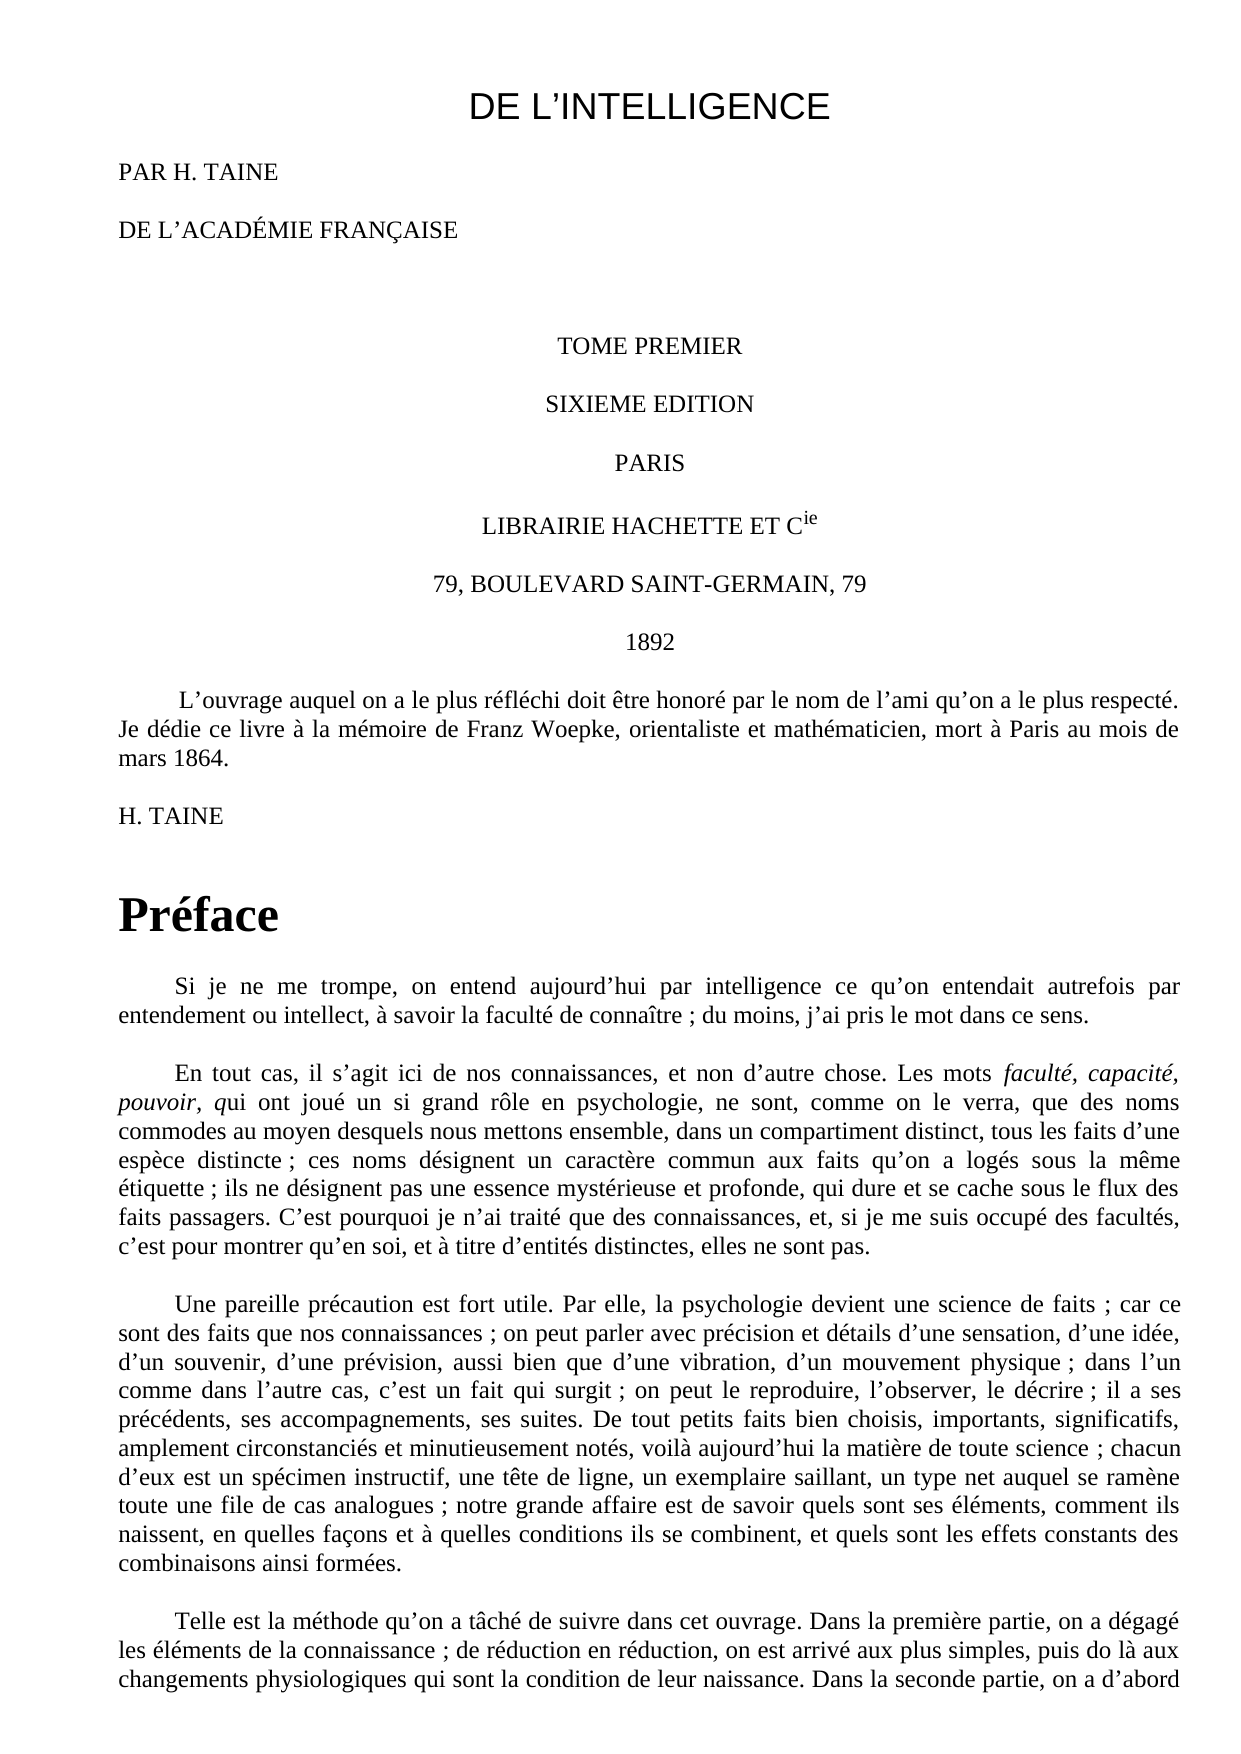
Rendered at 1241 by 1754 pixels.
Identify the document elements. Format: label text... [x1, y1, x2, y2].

title DE L’INTELLIGENCE [118, 84, 1181, 127]
text SIXIEME EDITION [118, 389, 1181, 418]
text H. TAINE [118, 801, 1181, 830]
text Telle est la méthode qu’on a tâché de suivre dans cet ouvrage. Dans la première partie, on a dégagé les éléments de la connaissance ; de réduction en réduction, on est arrivé aux plus simples, puis do là aux changements physiologiques qui sont la condition de leur naissance. Dans la seconde partie, on a d’abord [118, 1606, 1181, 1692]
text DE L’ACADÉMIE FRANÇAISE [118, 215, 1181, 244]
text L’ouvrage auquel on a le plus réfléchi doit être honoré par le nom de l’ami qu’on a le plus respecté. Je dédie ce livre à la mémoire de Franz Woepke, orientaliste et mathématicien, mort à Paris au mois de mars 1864. [118, 686, 1181, 772]
text 1892 [118, 627, 1181, 656]
text TOME PREMIER [118, 331, 1181, 360]
text LIBRAIRIE HACHETTE ET Cie [118, 506, 1181, 539]
text En tout cas, il s’agit ici de nos connaissances, et non d’autre chose. Les mots faculté, capacité, pouvoir, qui ont joué un si grand rôle en psychologie, ne sont, comme on le verra, que des noms commodes au moyen desquels nous mettons ensemble, dans un compartiment distinct, tous les faits d’une espèce distincte ; ces noms désignent un caractère commun aux faits qu’on a logés sous la même étiquette ; ils ne désignent pas une essence mystérieuse et profonde, qui dure et se cache sous le flux des faits passagers. C’est pourquoi je n’ai traité que des connaissances, et, si je me suis occupé des facultés, c’est pour montrer qu’en soi, et à titre d’entités distinctes, elles ne sont pas. [118, 1058, 1181, 1260]
text PARIS [118, 448, 1181, 477]
text Une pareille précaution est fort utile. Par elle, la psychologie devient une science de faits ; car ce sont des faits que nos connaissances ; on peut parler avec précision et détails d’une sensation, d’une idée, d’un souvenir, d’une prévision, aussi bien que d’une vibration, d’un mouvement physique ; dans l’un comme dans l’autre cas, c’est un fait qui surgit ; on peut le reproduire, l’observer, le décrire ; il a ses précédents, ses accompagnements, ses suites. De tout petits faits bien choisis, importants, significatifs, amplement circonstanciés et minutieusement notés, voilà aujourd’hui la matière de toute science ; chacun d’eux est un spécimen instructif, une tête de ligne, un exemplaire saillant, un type net auquel se ramène toute une file de cas analogues ; notre grande affaire est de savoir quels sont ses éléments, comment ils naissent, en quelles façons et à quelles conditions ils se combinent, et quels sont les effets constants des combinaisons ainsi formées. [118, 1289, 1181, 1577]
text PAR H. TAINE [118, 157, 1181, 185]
text Si je ne me trompe, on entend aujourd’hui par intelligence ce qu’on entendait autrefois par entendement ou intellect, à savoir la faculté de connaître ; du moins, j’ai pris le mot dans ce sens. [118, 971, 1181, 1029]
subtitle Préface [118, 884, 1181, 942]
text 79, BOULEVARD SAINT-GERMAIN, 79 [118, 569, 1181, 598]
